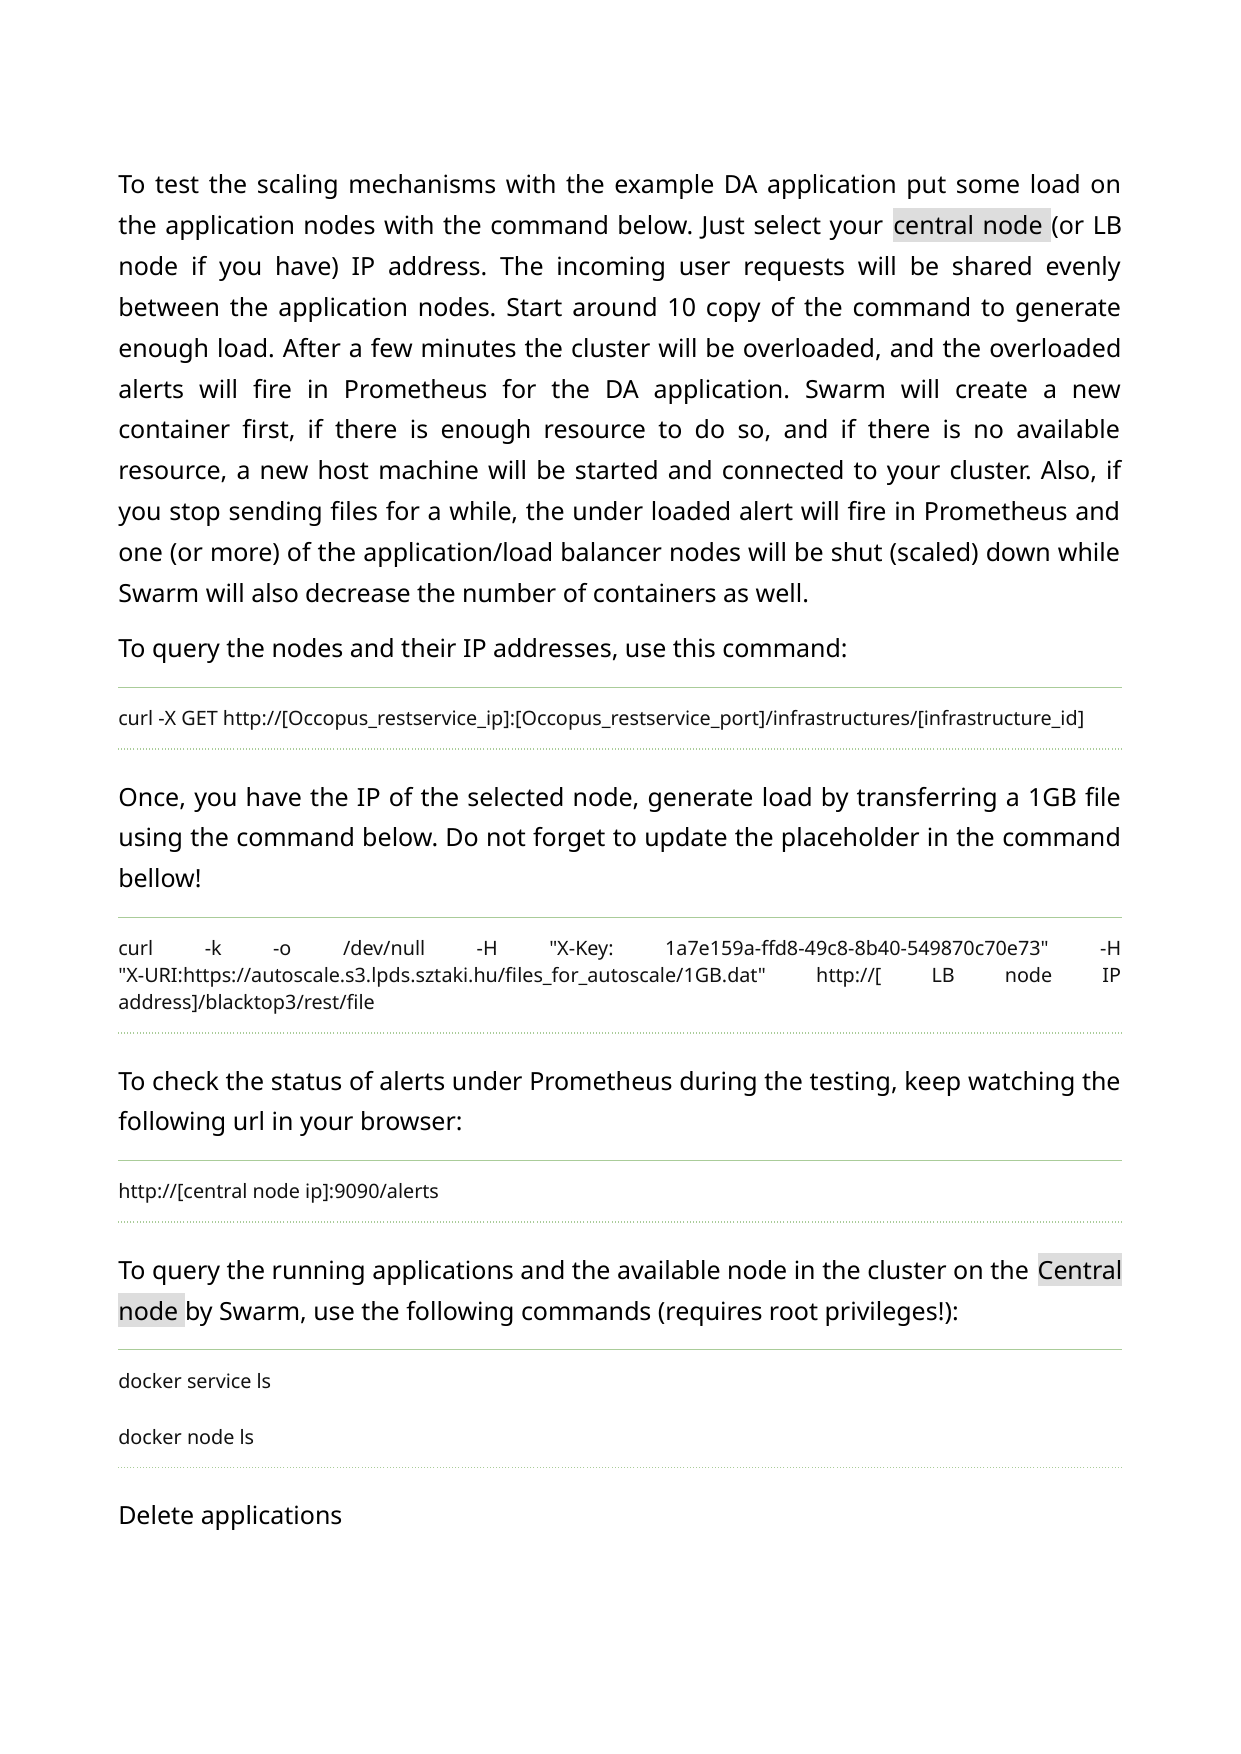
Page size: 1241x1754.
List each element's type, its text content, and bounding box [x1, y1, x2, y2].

text curl -X GET http://[Occopus_restservice_ip]:[Occopus_restservice_port]/infrastructures/[infrastructure_id] [118, 688, 1122, 750]
text http://[central node ip]:9090/alerts [118, 1161, 1122, 1223]
text Once, you have the IP of the selected node, generate load by transferring a 1GB file using the command below. Do not forget to update the placeholder in the command bellow! [118, 779, 1122, 895]
text docker node ls [118, 1405, 1122, 1468]
text To query the nodes and their IP addresses, use this command: [118, 631, 1122, 665]
text To check the status of alerts under Prometheus during the testing, keep watching the following url in your browser: [118, 1063, 1122, 1138]
text To test the scaling mechanisms with the example DA application put some load on the application nodes with the command below. Just select your central node (or LB node if you have) IP address. The incoming user requests will be shared evenly between the application nodes. Start around 10 copy of the command to generate enough load. After a few minutes the cluster will be overloaded, and the overloaded alerts will fire in Prometheus for the DA application. Swarm will create a new container first, if there is enough resource to do so, and if there is no available resource, a new host machine will be started and connected to your cluster. Also, if you stop sending files for a while, the under loaded alert will fire in Prometheus and one (or more) of the application/load balancer nodes will be shut (scaled) down while Swarm will also decrease the number of containers as well. [118, 167, 1122, 609]
text curl -k -o /dev/null -H "X-Key: 1a7e159a-ffd8-49c8-8b40-549870c70e73" -H "X-URI:https://autoscale.s3.lpds.sztaki.hu/files_for_autoscale/1GB.dat" http://[ LB node IP address]/blacktop3/rest/file [118, 918, 1122, 1034]
text Delete applications [118, 1498, 1122, 1532]
text docker service ls [118, 1350, 1122, 1394]
text To query the running applications and the available node in the cluster on the Central node by Swarm, use the following commands (requires root privileges!): [118, 1252, 1122, 1327]
